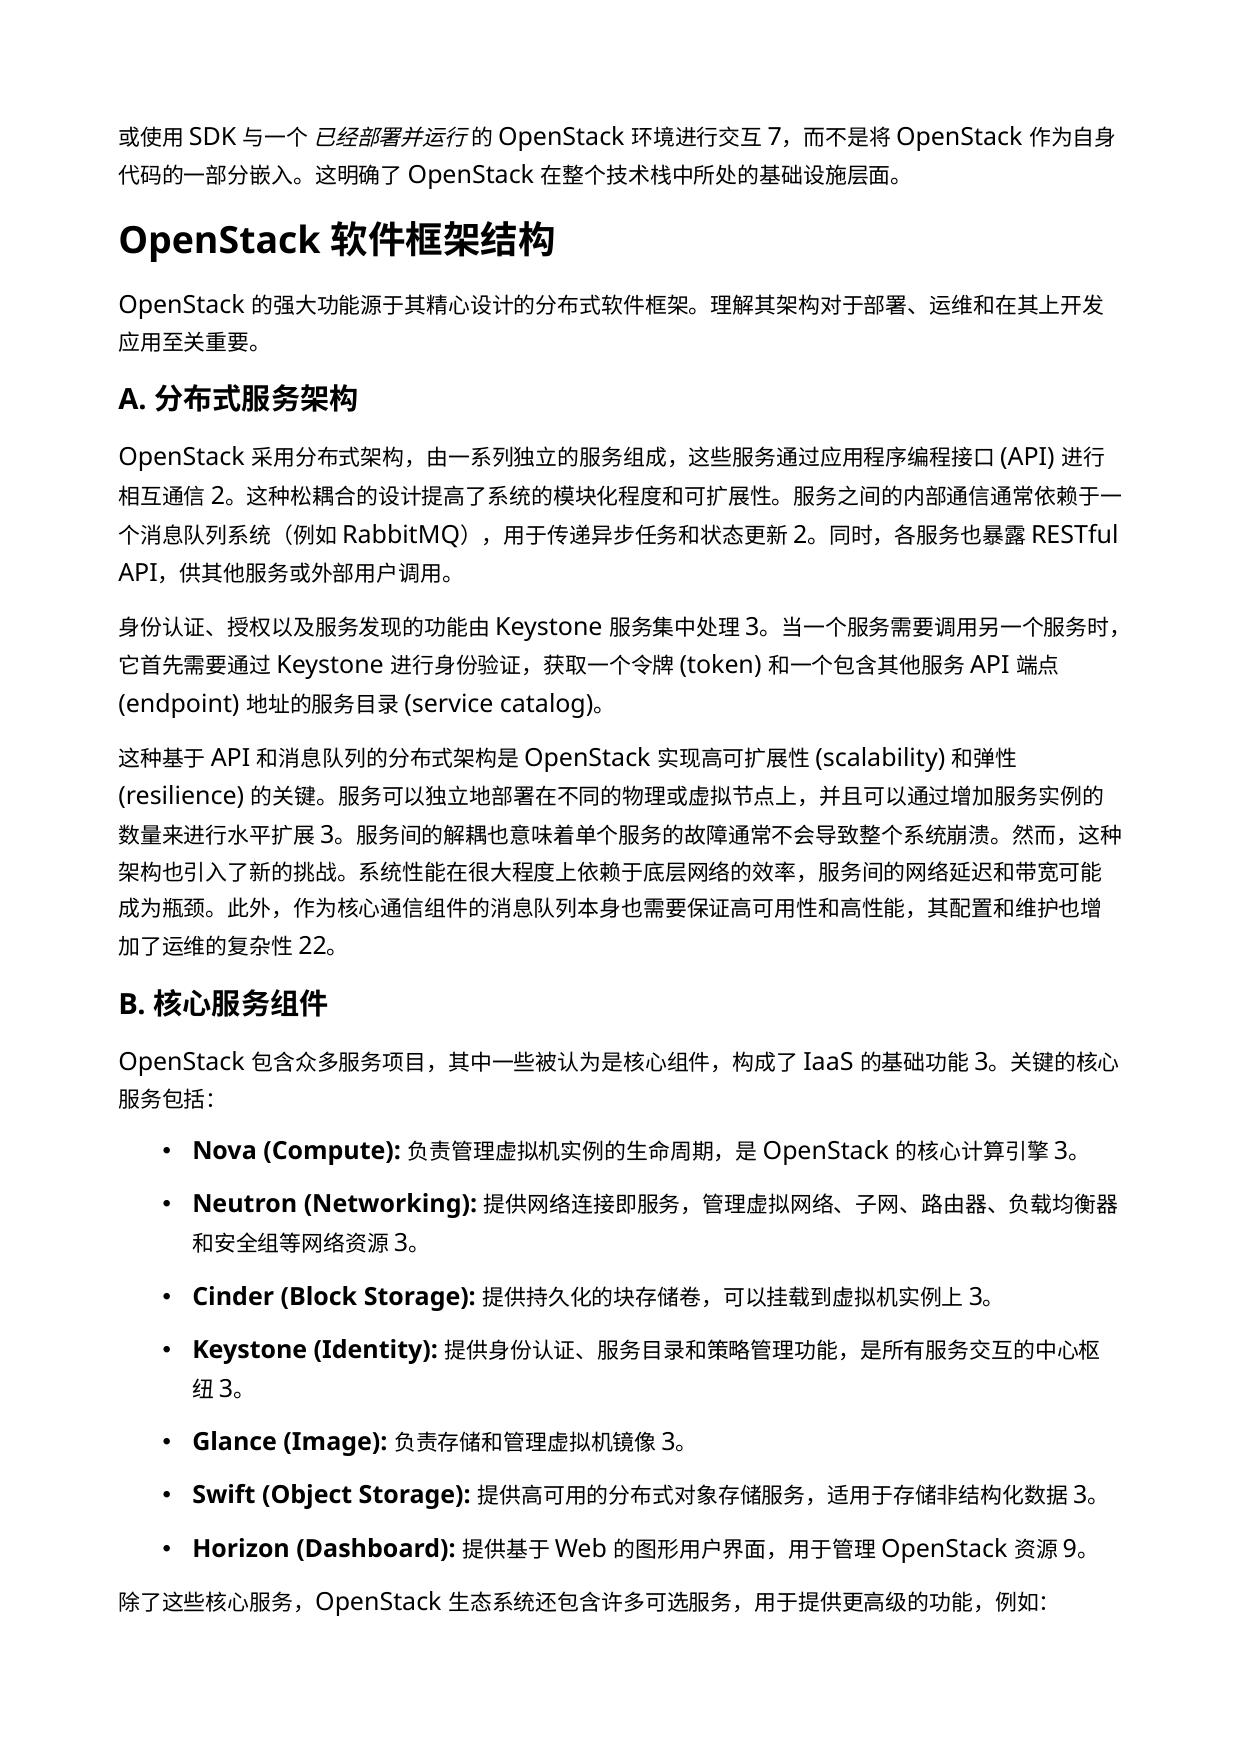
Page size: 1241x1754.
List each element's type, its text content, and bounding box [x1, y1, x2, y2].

list Nova (Compute): 负责管理虚拟机实例的生命周期，是 OpenStack 的核心计算引擎 3。 [162, 1133, 1122, 1167]
text 身份认证、授权以及服务发现的功能由 Keystone 服务集中处理 3。当一个服务需要调用另一个服务时，它首先需要通过 Keystone 进行身份验证，获取一个令牌 (token) 和一个包含其他服务 API 端点 (endpoint) 地址的服务目录 (service catalog)。 [118, 608, 1122, 720]
list Swift (Object Storage): 提供高可用的分布式对象存储服务，适用于存储非结构化数据 3。 [162, 1477, 1122, 1511]
text 或使用 SDK 与一个 已经部署并运行 的 OpenStack 环境进行交互 7，而不是将 OpenStack 作为自身代码的一部分嵌入。这明确了 OpenStack 在整个技术栈中所处的基础设施层面。 [118, 118, 1122, 191]
list Neutron (Networking): 提供网络连接即服务，管理虚拟网络、子网、路由器、负载均衡器和安全组等网络资源 3。 [162, 1186, 1122, 1259]
list Keystone (Identity): 提供身份认证、服务目录和策略管理功能，是所有服务交互的中心枢纽 3。 [162, 1331, 1122, 1404]
text OpenStack 采用分布式架构，由一系列独立的服务组成，这些服务通过应用程序编程接口 (API) 进行相互通信 2。这种松耦合的设计提高了系统的模块化程度和可扩展性。服务之间的内部通信通常依赖于一个消息队列系统（例如 RabbitMQ），用于传递异步任务和状态更新 2。同时，各服务也暴露 RESTful API，供其他服务或外部用户调用。 [118, 439, 1122, 589]
subtitle B. 核心服务组件 [118, 981, 1122, 1023]
list Cinder (Block Storage): 提供持久化的块存储卷，可以挂载到虚拟机实例上 3。 [162, 1278, 1122, 1312]
text OpenStack 的强大功能源于其精心设计的分布式软件框架。理解其架构对于部署、运维和在其上开发应用至关重要。 [118, 287, 1122, 357]
subtitle A. 分布式服务架构 [118, 376, 1122, 418]
list Glance (Image): 负责存储和管理虚拟机镜像 3。 [162, 1423, 1122, 1458]
list Horizon (Dashboard): 提供基于 Web 的图形用户界面，用于管理 OpenStack 资源 9。 [162, 1530, 1122, 1564]
text 除了这些核心服务，OpenStack 生态系统还包含许多可选服务，用于提供更高级的功能，例如： [118, 1583, 1122, 1618]
subtitle OpenStack 软件框架结构 [118, 210, 1122, 265]
text 这种基于 API 和消息队列的分布式架构是 OpenStack 实现高可扩展性 (scalability) 和弹性 (resilience) 的关键。服务可以独立地部署在不同的物理或虚拟节点上，并且可以通过增加服务实例的数量来进行水平扩展 3。服务间的解耦也意味着单个服务的故障通常不会导致整个系统崩溃。然而，这种架构也引入了新的挑战。系统性能在很大程度上依赖于底层网络的效率，服务间的网络延迟和带宽可能成为瓶颈。此外，作为核心通信组件的消息队列本身也需要保证高可用性和高性能，其配置和维护也增加了运维的复杂性 22。 [118, 739, 1122, 962]
text OpenStack 包含众多服务项目，其中一些被认为是核心组件，构成了 IaaS 的基础功能 3。关键的核心服务包括： [118, 1044, 1122, 1114]
